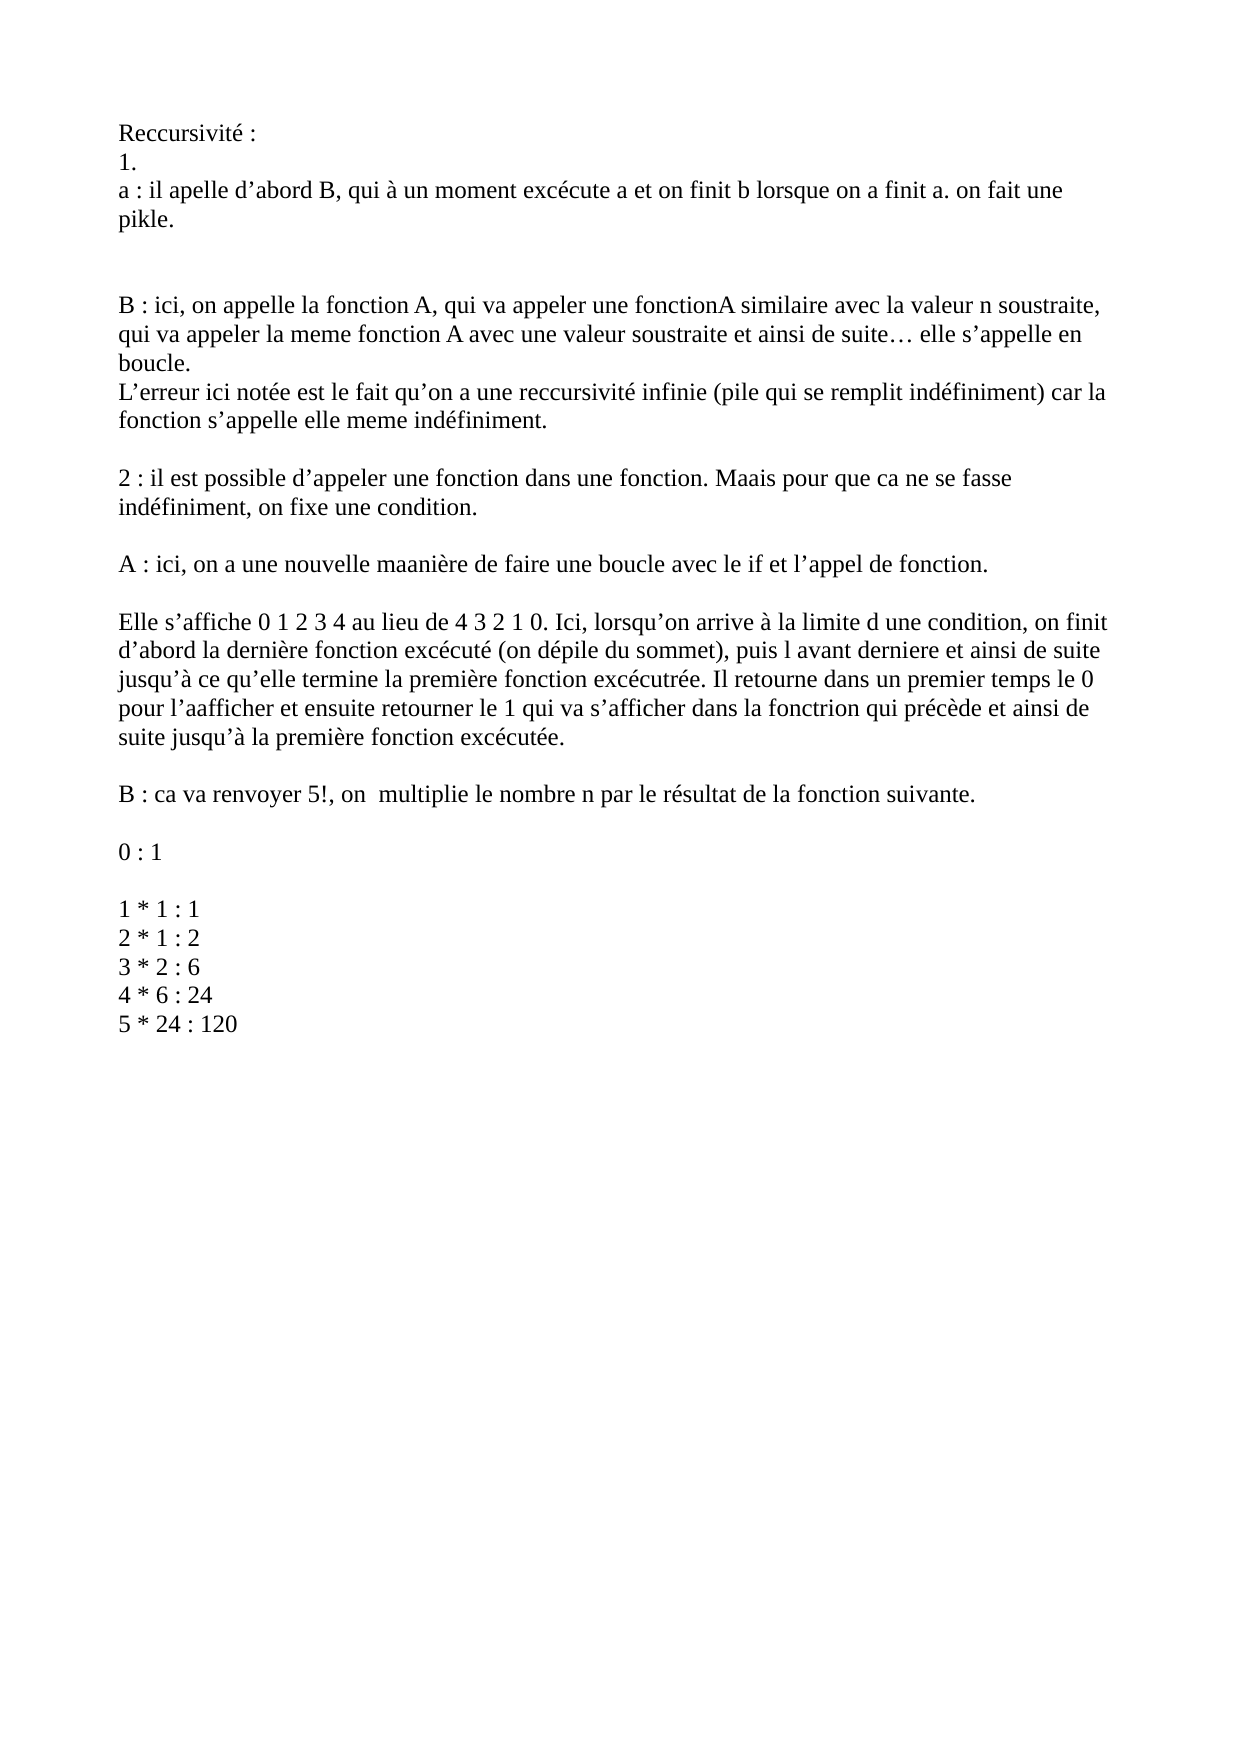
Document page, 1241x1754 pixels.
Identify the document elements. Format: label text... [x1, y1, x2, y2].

text B : ca va renvoyer 5!, on multiplie le nombre n par le résultat de la fonction suivante. [118, 779, 1122, 808]
text A : ici, on a une nouvelle maanière de faire une boucle avec le if et l’appel de fonction. [118, 549, 1122, 578]
text 3 * 2 : 6 [118, 952, 1122, 981]
text 4 * 6 : 24 [118, 981, 1122, 1009]
text a : il apelle d’abord B, qui à un moment excécute a et on finit b lorsque on a finit a. on fait une pikle. [118, 176, 1122, 233]
text B : ici, on appelle la fonction A, qui va appeler une fonctionA similaire avec la valeur n soustraite, qui va appeler la meme fonction A avec une valeur soustraite et ainsi de suite… elle s’appelle en boucle. [118, 291, 1122, 377]
text 2 * 1 : 2 [118, 923, 1122, 952]
text 1 * 1 : 1 [118, 894, 1122, 923]
text 1. [118, 147, 1122, 176]
text 5 * 24 : 120 [118, 1009, 1122, 1038]
text 2 : il est possible d’appeler une fonction dans une fonction. Maais pour que ca ne se fasse indéfiniment, on fixe une condition. [118, 463, 1122, 521]
text L’erreur ici notée est le fait qu’on a une reccursivité infinie (pile qui se remplit indéfiniment) car la fonction s’appelle elle meme indéfiniment. [118, 377, 1122, 434]
text Reccursivité : [118, 118, 1122, 147]
text Elle s’affiche 0 1 2 3 4 au lieu de 4 3 2 1 0. Ici, lorsqu’on arrive à la limite d une condition, on finit d’abord la dernière fonction excécuté (on dépile du sommet), puis l avant derniere et ainsi de suite jusqu’à ce qu’elle termine la première fonction excécutrée. Il retourne dans un premier temps le 0 pour l’aafficher et ensuite retourner le 1 qui va s’afficher dans la fonctrion qui précède et ainsi de suite jusqu’à la première fonction excécutée. [118, 607, 1122, 751]
text 0 : 1 [118, 837, 1122, 866]
